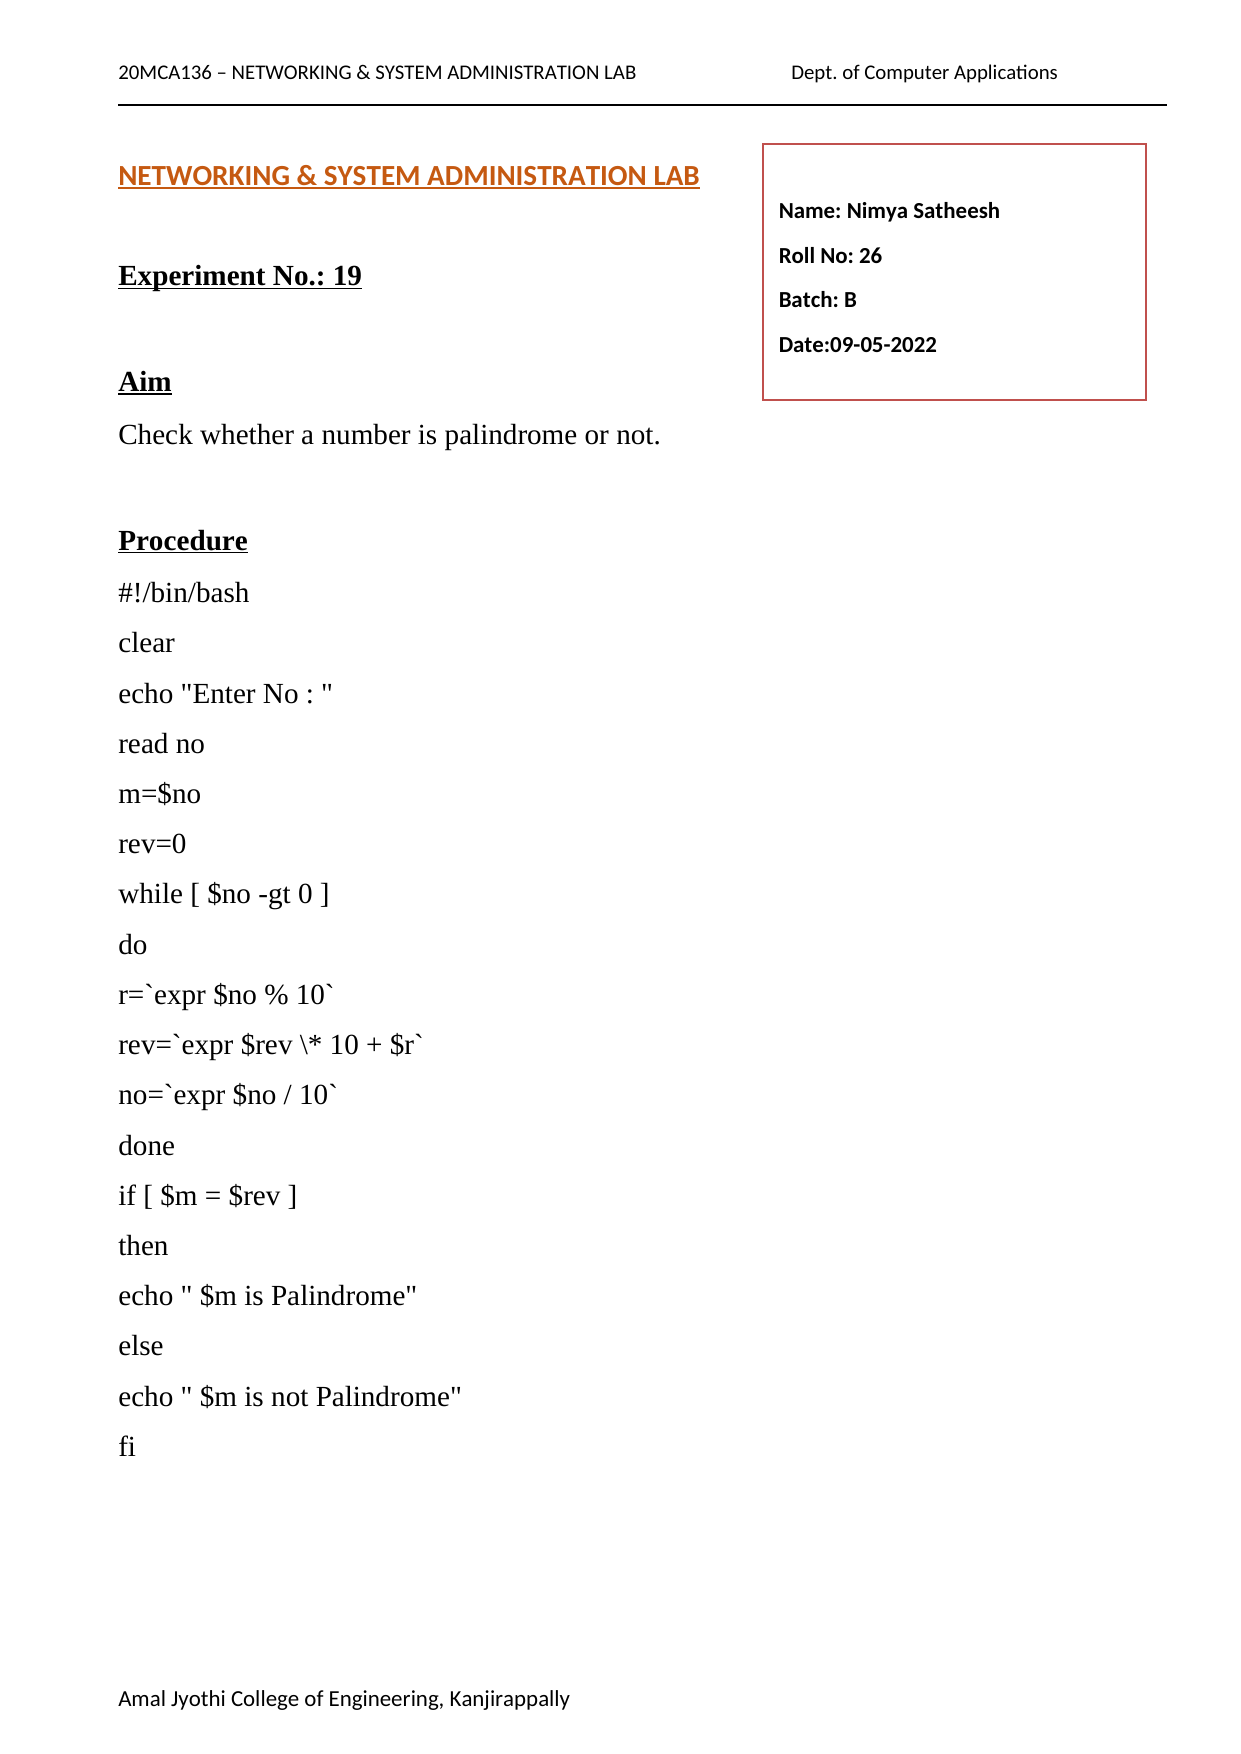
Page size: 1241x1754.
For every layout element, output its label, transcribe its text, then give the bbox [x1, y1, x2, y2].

text Batch: B [778, 286, 1131, 314]
text echo " $m is not Palindrome" [118, 1379, 1167, 1412]
text Roll No: 26 [778, 241, 1131, 269]
text m=$no [118, 776, 1167, 810]
text while [ $no -gt 0 ] [118, 877, 1167, 910]
text rev=0 [118, 826, 1167, 860]
text then [118, 1228, 1167, 1262]
text echo " $m is Palindrome" [118, 1278, 1167, 1312]
text if [ $m = $rev ] [118, 1178, 1167, 1211]
text Name: Nimya Satheesh [778, 196, 1131, 224]
text rev=`expr $rev \* 10 + $r` [118, 1027, 1167, 1061]
text Procedure [118, 523, 1167, 556]
text do [118, 927, 1167, 960]
text done [118, 1128, 1167, 1161]
text NETWORKING & SYSTEM ADMINISTRATION LAB [118, 157, 762, 192]
text [1147, 258, 1167, 292]
text Aim [118, 364, 762, 398]
text Date:09-05-2022 [778, 330, 1131, 358]
text #!/bin/bash [118, 575, 1167, 609]
text [1147, 364, 1167, 398]
text read no [118, 726, 1167, 759]
text else [118, 1328, 1167, 1362]
text fi [118, 1429, 1167, 1462]
text no=`expr $no / 10` [118, 1077, 1167, 1111]
text echo "Enter No : " [118, 676, 1167, 709]
text Check whether a number is palindrome or not. [118, 417, 1167, 451]
text clear [118, 626, 1167, 659]
text Experiment No.: 19 [118, 258, 762, 292]
text r=`expr $no % 10` [118, 977, 1167, 1011]
